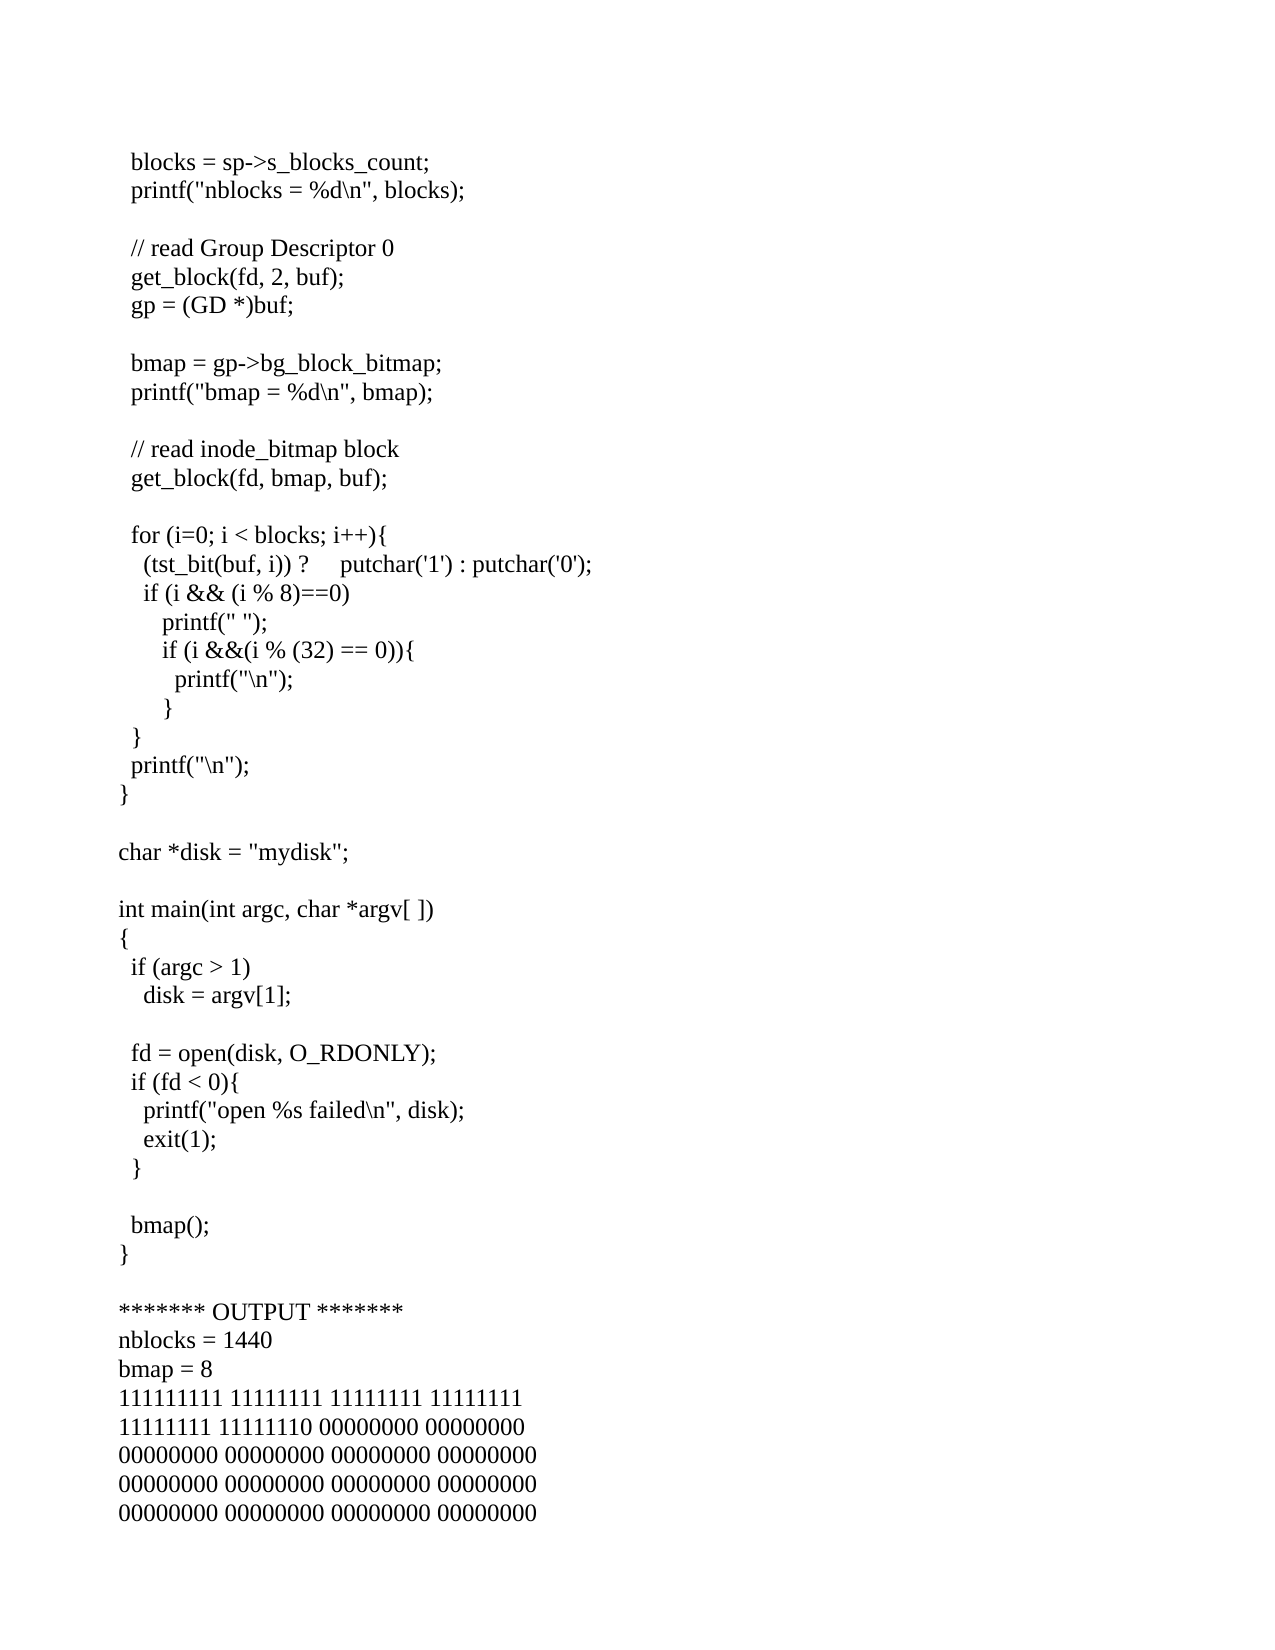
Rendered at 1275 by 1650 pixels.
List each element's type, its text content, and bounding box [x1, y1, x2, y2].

text printf("bmap = %d\n", bmap); [118, 377, 1157, 406]
text get_block(fd, 2, buf); [118, 262, 1157, 291]
text bmap = 8 [118, 1354, 1157, 1383]
text if (i && (i % 8)==0) [118, 578, 1157, 607]
text 111111111 11111111 11111111 11111111 [118, 1383, 1157, 1412]
text disk = argv[1]; [118, 981, 1157, 1009]
text if (i &&(i % (32) == 0)){ [118, 636, 1157, 664]
text get_block(fd, bmap, buf); [118, 463, 1157, 492]
text nblocks = 1440 [118, 1326, 1157, 1354]
text printf("\n"); [118, 664, 1157, 693]
text if (fd < 0){ [118, 1067, 1157, 1096]
text printf("\n"); [118, 751, 1157, 779]
text printf("open %s failed\n", disk); [118, 1096, 1157, 1124]
text } [118, 779, 1157, 808]
text ******* OUTPUT ******* [118, 1297, 1157, 1326]
text } [118, 693, 1157, 722]
text } [118, 1239, 1157, 1268]
text int main(int argc, char *argv[ ]) [118, 894, 1157, 923]
text printf(" "); [118, 607, 1157, 636]
text // read Group Descriptor 0 [118, 233, 1157, 262]
text 11111111 11111110 00000000 00000000 [118, 1412, 1157, 1441]
text blocks = sp->s_blocks_count; [118, 147, 1157, 176]
text gp = (GD *)buf; [118, 291, 1157, 319]
text fd = open(disk, O_RDONLY); [118, 1038, 1157, 1067]
text { [118, 923, 1157, 952]
text } [118, 722, 1157, 751]
text char *disk = "mydisk"; [118, 837, 1157, 866]
text (tst_bit(buf, i)) ? putchar('1') : putchar('0'); [118, 549, 1157, 578]
text bmap = gp->bg_block_bitmap; [118, 348, 1157, 377]
text if (argc > 1) [118, 952, 1157, 981]
text printf("nblocks = %d\n", blocks); [118, 176, 1157, 204]
text 00000000 00000000 00000000 00000000 [118, 1498, 1157, 1527]
text } [118, 1153, 1157, 1182]
text 00000000 00000000 00000000 00000000 [118, 1469, 1157, 1498]
text for (i=0; i < blocks; i++){ [118, 521, 1157, 549]
text 00000000 00000000 00000000 00000000 [118, 1441, 1157, 1469]
text // read inode_bitmap block [118, 434, 1157, 463]
text exit(1); [118, 1124, 1157, 1153]
text bmap(); [118, 1211, 1157, 1239]
